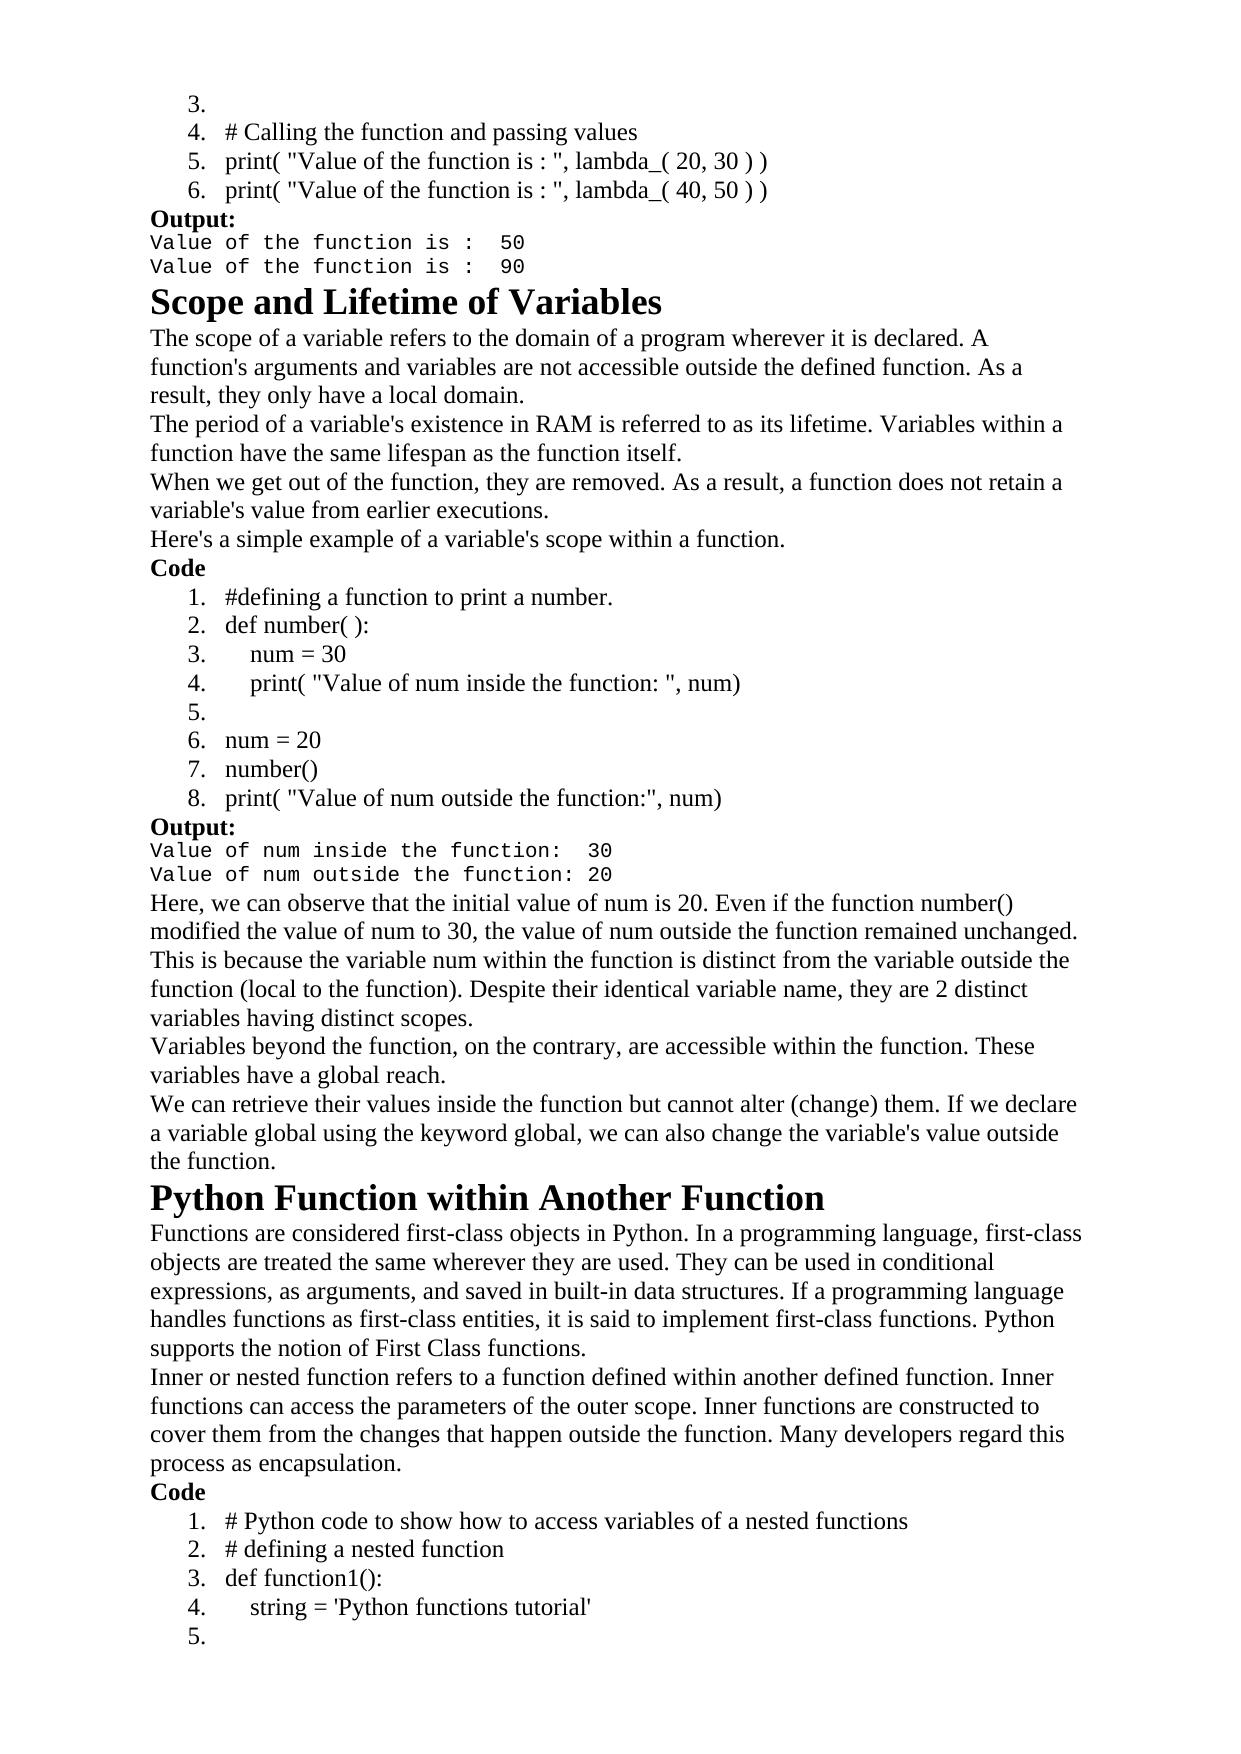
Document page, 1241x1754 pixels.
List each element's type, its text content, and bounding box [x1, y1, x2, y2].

text Variables beyond the function, on the contrary, are accessible within the function. These variables have a global reach. [150, 1031, 1090, 1089]
text Value of the function is : 50 [150, 232, 1090, 256]
list number() [187, 754, 1090, 783]
text Functions are considered first-class objects in Python. In a programming language, first-class objects are treated the same wherever they are used. They can be used in conditional expressions, as arguments, and saved in built-in data structures. If a programming language handles functions as first-class entities, it is said to implement first-class functions. Python supports the notion of First Class functions. [150, 1218, 1090, 1362]
text Code [150, 1477, 1090, 1506]
list string = 'Python functions tutorial' [187, 1592, 1090, 1621]
list # Python code to show how to access variables of a nested functions [187, 1506, 1090, 1534]
subtitle Python Function within Another Function [150, 1175, 1090, 1218]
text Inner or nested function refers to a function defined within another defined function. Inner functions can access the parameters of the outer scope. Inner functions are constructed to cover them from the changes that happen outside the function. Many developers regard this process as encapsulation. [150, 1362, 1090, 1477]
text Value of num inside the function: 30 [150, 840, 1090, 864]
text Value of num outside the function: 20 [150, 864, 1090, 888]
list print( "Value of num inside the function: ", num) [187, 668, 1090, 697]
list print( "Value of the function is : ", lambda_( 20, 30 ) ) [187, 146, 1090, 175]
text Code [150, 553, 1090, 582]
list #defining a function to print a number. [187, 582, 1090, 610]
text Output: [150, 812, 1090, 840]
list def number( ): [187, 610, 1090, 639]
list # defining a nested function [187, 1534, 1090, 1563]
list print( "Value of the function is : ", lambda_( 40, 50 ) ) [187, 175, 1090, 204]
list # Calling the function and passing values [187, 117, 1090, 146]
subtitle Scope and Lifetime of Variables [150, 280, 1090, 323]
text This is because the variable num within the function is distinct from the variable outside the function (local to the function). Despite their identical variable name, they are 2 distinct variables having distinct scopes. [150, 945, 1090, 1031]
text Output: [150, 204, 1090, 232]
text Value of the function is : 90 [150, 256, 1090, 280]
text The scope of a variable refers to the domain of a program wherever it is declared. A function's arguments and variables are not accessible outside the defined function. As a result, they only have a local domain. [150, 323, 1090, 409]
text Here, we can observe that the initial value of num is 20. Even if the function number() modified the value of num to 30, the value of num outside the function remained unchanged. [150, 888, 1090, 945]
text Here's a simple example of a variable's scope within a function. [150, 524, 1090, 553]
text The period of a variable's existence in RAM is referred to as its lifetime. Variables within a function have the same lifespan as the function itself. [150, 409, 1090, 467]
list def function1(): [187, 1563, 1090, 1592]
list print( "Value of num outside the function:", num) [187, 783, 1090, 812]
text We can retrieve their values inside the function but cannot alter (change) them. If we declare a variable global using the keyword global, we can also change the variable's value outside the function. [150, 1089, 1090, 1175]
list num = 20 [187, 725, 1090, 754]
list num = 30 [187, 639, 1090, 668]
text When we get out of the function, they are removed. As a result, a function does not retain a variable's value from earlier executions. [150, 467, 1090, 524]
